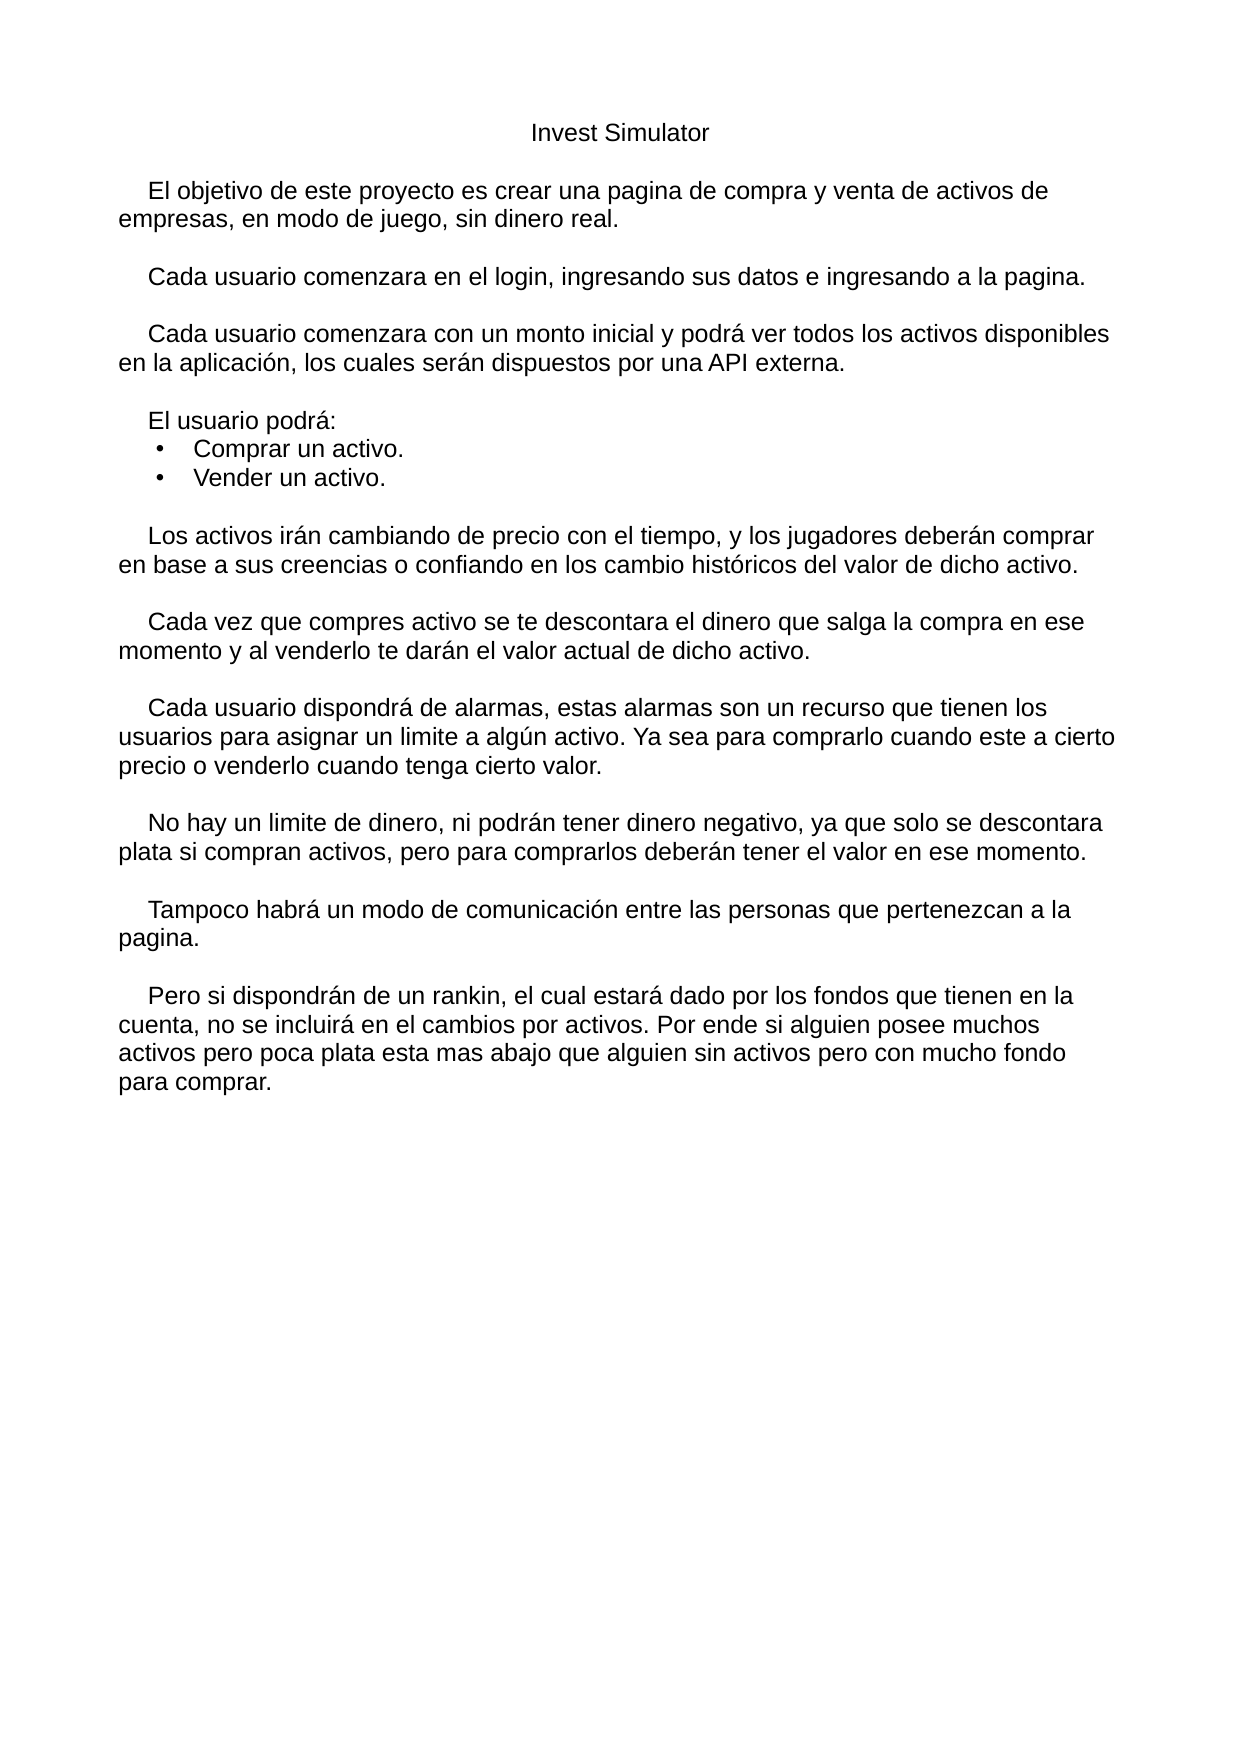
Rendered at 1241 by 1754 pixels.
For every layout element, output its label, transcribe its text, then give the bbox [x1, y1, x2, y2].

text Cada usuario comenzara con un monto inicial y podrá ver todos los activos disponibles en la aplicación, los cuales serán dispuestos por una API externa. [118, 319, 1122, 377]
text El objetivo de este proyecto es crear una pagina de compra y venta de activos de empresas, en modo de juego, sin dinero real. [118, 176, 1122, 233]
text Cada vez que compres activo se te descontara el dinero que salga la compra en ese momento y al venderlo te darán el valor actual de dicho activo. [118, 607, 1122, 664]
text Pero si dispondrán de un rankin, el cual estará dado por los fondos que tienen en la cuenta, no se incluirá en el cambios por activos. Por ende si alguien posee muchos activos pero poca plata esta mas abajo que alguien sin activos pero con mucho fondo para comprar. [118, 981, 1122, 1096]
text Cada usuario comenzara en el login, ingresando sus datos e ingresando a la pagina. [118, 262, 1122, 291]
text Tampoco habrá un modo de comunicación entre las personas que pertenezcan a la pagina. [118, 894, 1122, 952]
text Invest Simulator [118, 118, 1122, 147]
list Vender un activo. [156, 463, 1122, 492]
text Cada usuario dispondrá de alarmas, estas alarmas son un recurso que tienen los usuarios para asignar un limite a algún activo. Ya sea para comprarlo cuando este a cierto precio o venderlo cuando tenga cierto valor. [118, 693, 1122, 779]
text El usuario podrá: [118, 406, 1122, 434]
text Los activos irán cambiando de precio con el tiempo, y los jugadores deberán comprar en base a sus creencias o confiando en los cambio históricos del valor de dicho activo. [118, 521, 1122, 578]
list Comprar un activo. [156, 434, 1122, 463]
text No hay un limite de dinero, ni podrán tener dinero negativo, ya que solo se descontara plata si compran activos, pero para comprarlos deberán tener el valor en ese momento. [118, 808, 1122, 866]
